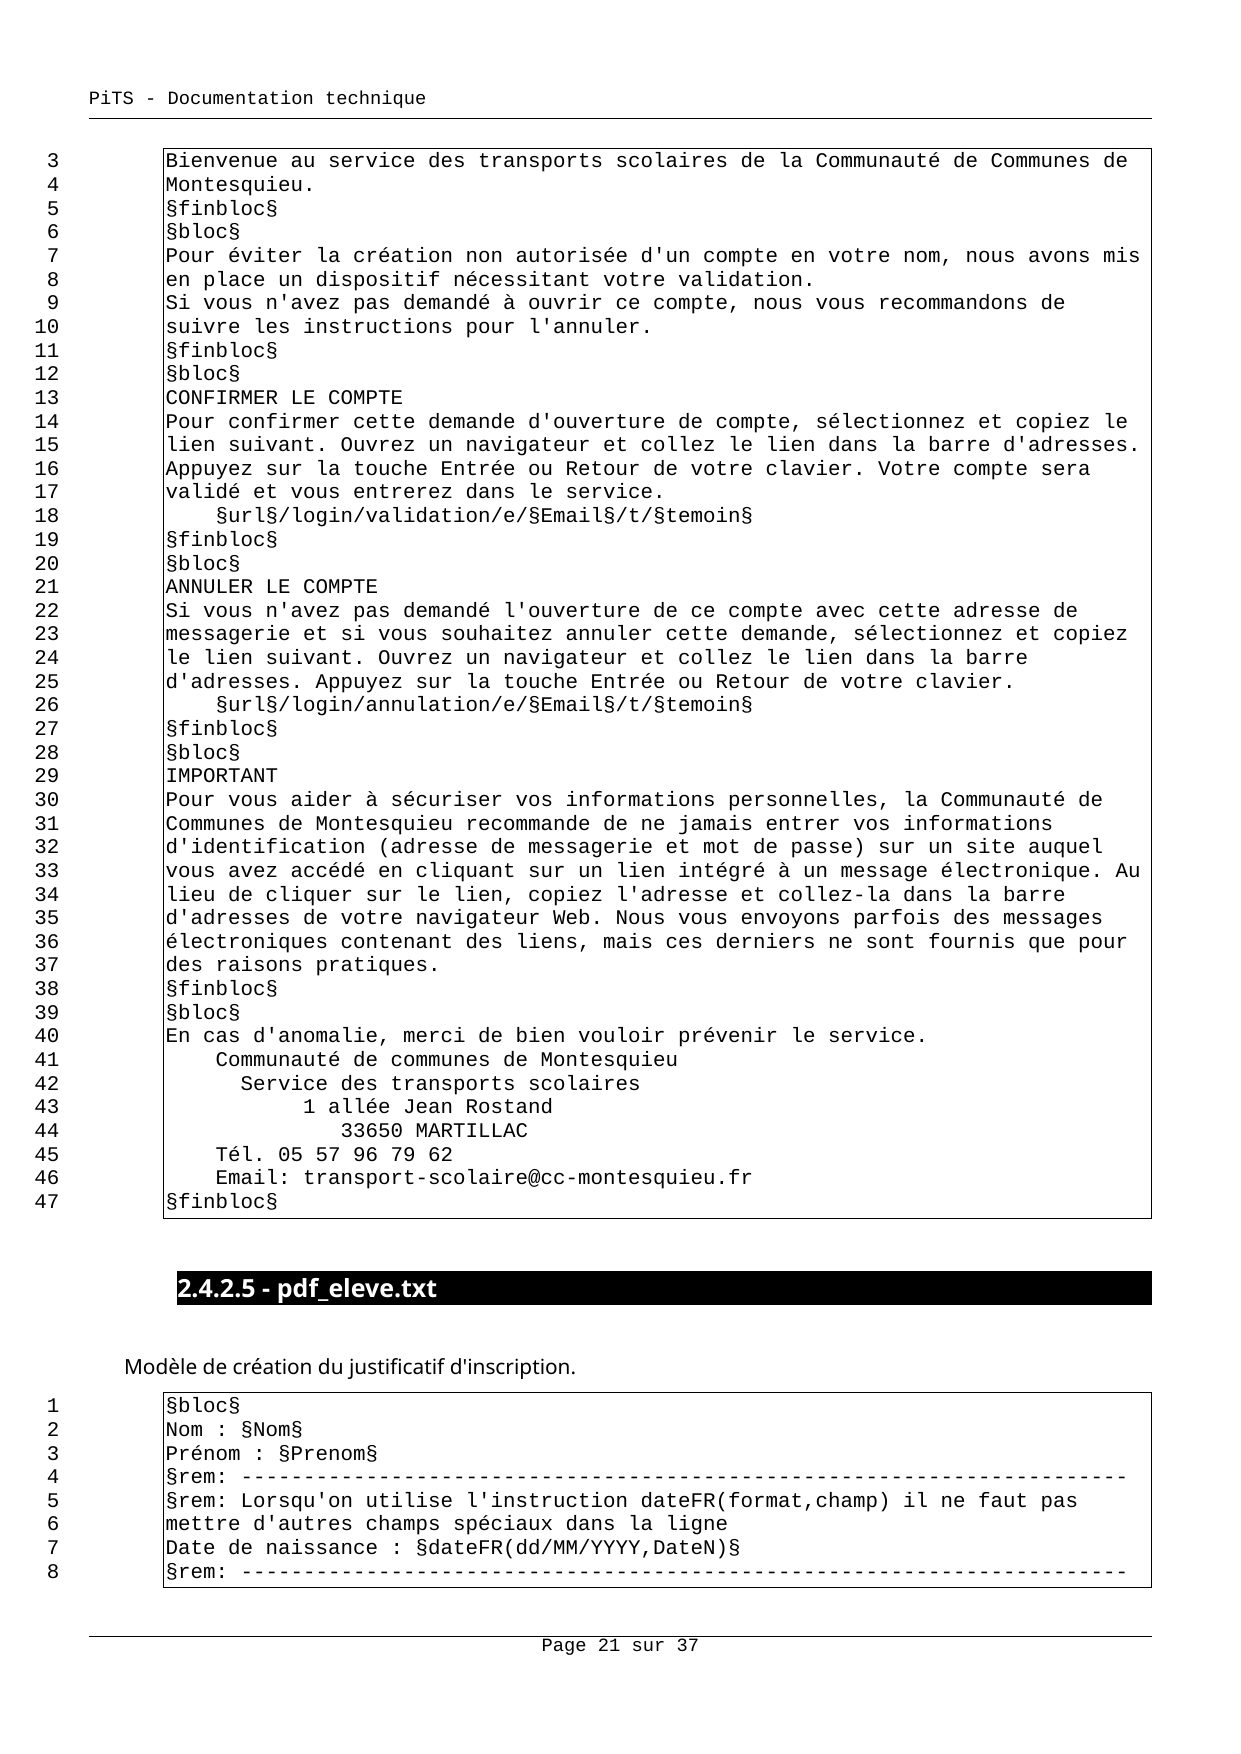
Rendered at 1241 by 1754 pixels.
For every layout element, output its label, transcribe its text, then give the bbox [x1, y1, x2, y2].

text Communauté de communes de Montesquieu [164, 1046, 1151, 1070]
text 1 allée Jean Rostand [164, 1093, 1151, 1117]
text Service des transports scolaires [164, 1070, 1151, 1093]
text En cas d'anomalie, merci de bien vouloir prévenir le service. [164, 1022, 1151, 1046]
text Pour éviter la création non autorisée d'un compte en votre nom, nous avons mis en place un dispositif nécessitant votre validation. [164, 242, 1151, 289]
text §finbloc§ [164, 715, 1151, 739]
text §finbloc§ [164, 195, 1151, 218]
subtitle pdf_eleve.txt [177, 1271, 1152, 1305]
text §url§/login/annulation/e/§Email§/t/§temoin§ [164, 691, 1151, 715]
text Tél. 05 57 96 79 62 [164, 1141, 1151, 1164]
text Si vous n'avez pas demandé l'ouverture de ce compte avec cette adresse de messagerie et si vous souhaitez annuler cette demande, sélectionnez et copiez le lien suivant. Ouvrez un navigateur et collez le lien dans la barre d'adresses. Appuyez sur la touche Entrée ou Retour de votre clavier. [164, 597, 1151, 691]
text §url§/login/validation/e/§Email§/t/§temoin§ [164, 502, 1151, 526]
text IMPORTANT [164, 762, 1151, 786]
text §finbloc§ [164, 526, 1151, 549]
text §finbloc§ [164, 1188, 1151, 1218]
text Email: transport-scolaire@cc-montesquieu.fr [164, 1164, 1151, 1188]
text §bloc§ [164, 218, 1151, 242]
text §bloc§ [164, 549, 1151, 573]
text §rem: Lorsqu'on utilise l'instruction dateFR(format,champ) il ne faut pas mettre d'autres champs spéciaux dans la ligne [164, 1487, 1151, 1534]
text 33650 MARTILLAC [164, 1117, 1151, 1141]
text §finbloc§ [164, 337, 1151, 360]
text §rem: ----------------------------------------------------------------------- [164, 1463, 1151, 1487]
text §rem: ----------------------------------------------------------------------- [164, 1558, 1151, 1587]
text Date de naissance : §dateFR(dd/MM/YYYY,DateN)§ [164, 1534, 1151, 1558]
text Prénom : §Prenom§ [164, 1439, 1151, 1463]
text §bloc§ [164, 999, 1151, 1022]
text §finbloc§ [164, 975, 1151, 999]
text §bloc§ [164, 739, 1151, 762]
text Pour vous aider à sécuriser vos informations personnelles, la Communauté de Communes de Montesquieu recommande de ne jamais entrer vos informations d'identification (adresse de messagerie et mot de passe) sur un site auquel vous avez accédé en cliquant sur un lien intégré à un message électronique. Au lieu de cliquer sur le lien, copiez l'adresse et collez-la dans la barre d'adresses de votre navigateur Web. Nous vous envoyons parfois des messages électroniques contenant des liens, mais ces derniers ne sont fournis que pour des raisons pratiques. [164, 786, 1151, 975]
text Pour confirmer cette demande d'ouverture de compte, sélectionnez et copiez le lien suivant. Ouvrez un navigateur et collez le lien dans la barre d'adresses. Appuyez sur la touche Entrée ou Retour de votre clavier. Votre compte sera validé et vous entrerez dans le service. [164, 408, 1151, 502]
text Nom : §Nom§ [164, 1416, 1151, 1439]
text ANNULER LE COMPTE [164, 573, 1151, 597]
text CONFIRMER LE COMPTE [164, 384, 1151, 408]
text Bienvenue au service des transports scolaires de la Communauté de Communes de Montesquieu. [164, 149, 1151, 195]
text Si vous n'avez pas demandé à ouvrir ce compte, nous vous recommandons de suivre les instructions pour l'annuler. [164, 289, 1151, 337]
text §bloc§ [164, 360, 1151, 384]
text Modèle de création du justificatif d'inscription. [88, 1352, 1152, 1380]
text §bloc§ [164, 1393, 1151, 1416]
